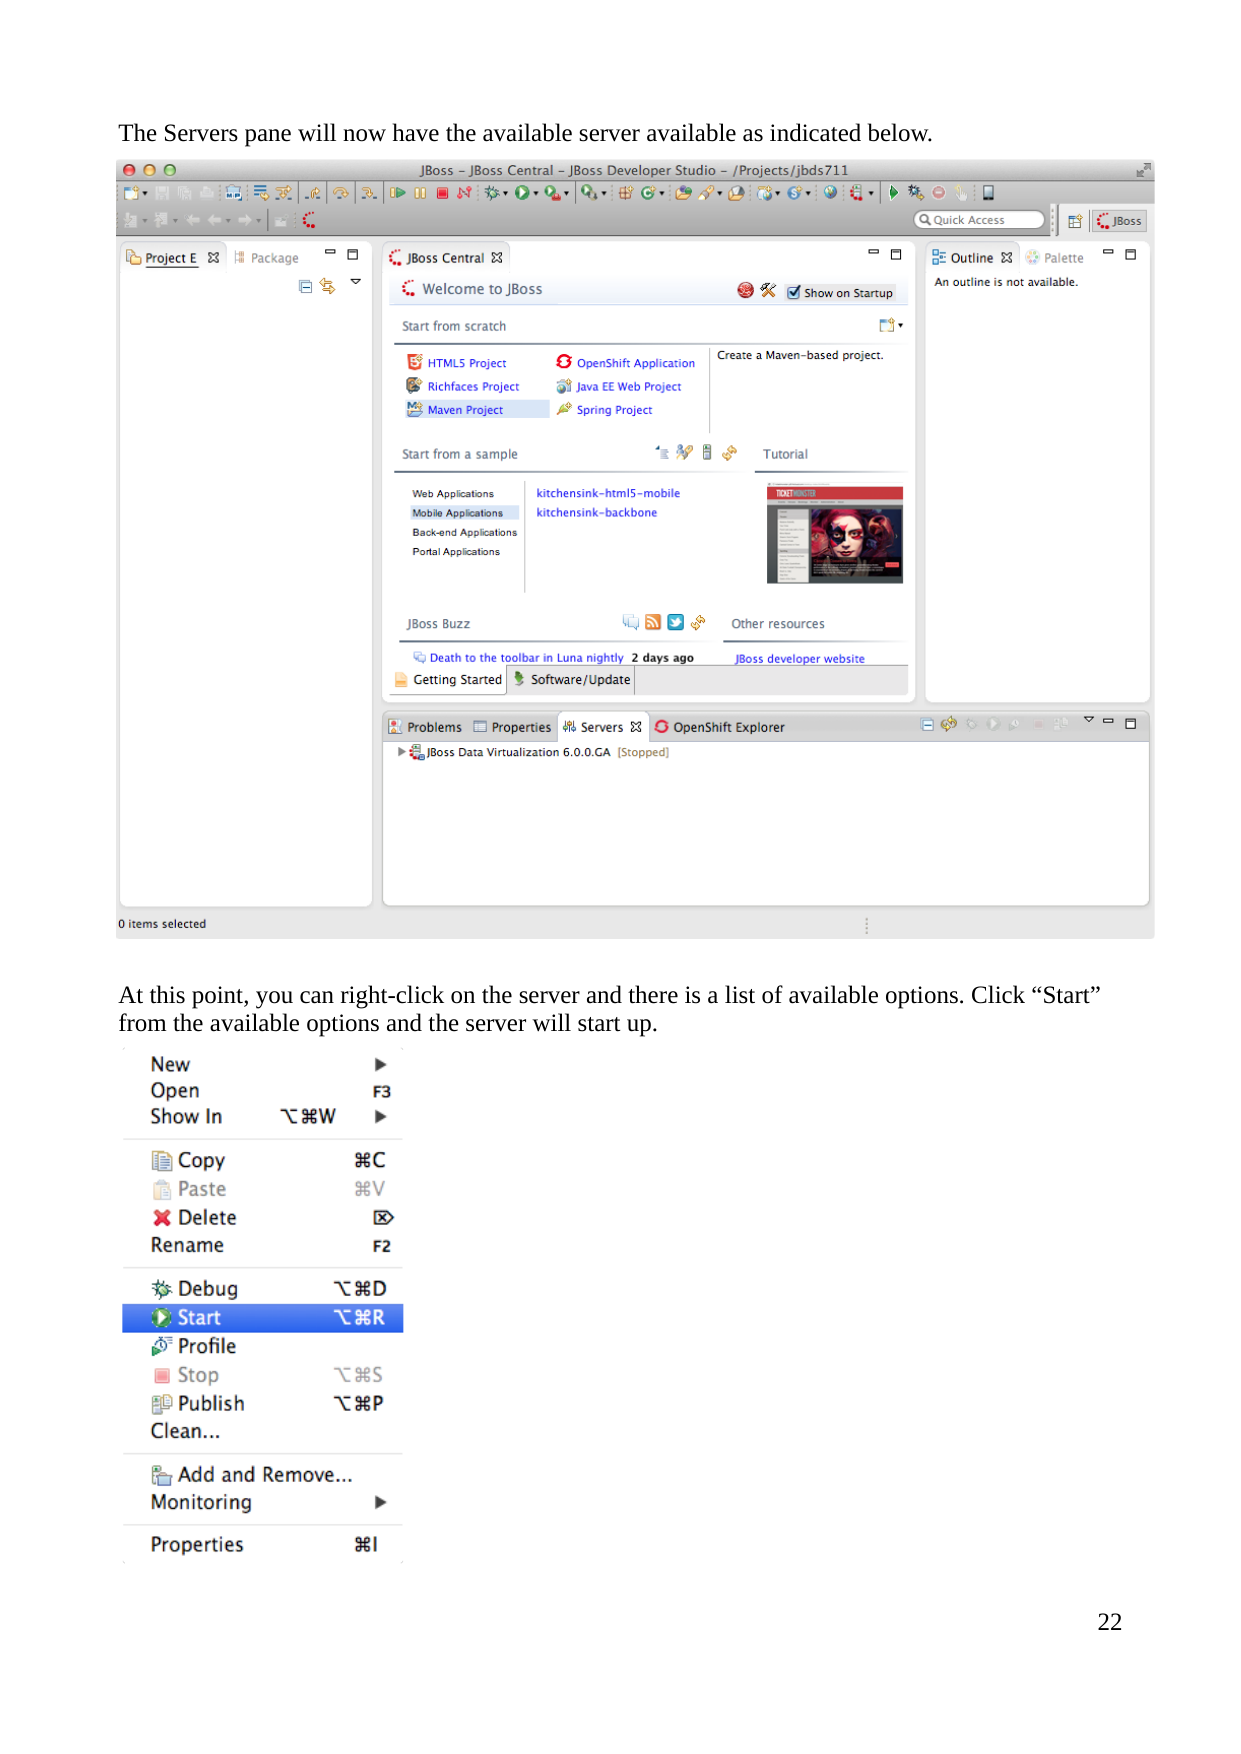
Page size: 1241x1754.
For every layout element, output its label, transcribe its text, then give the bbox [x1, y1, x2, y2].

picture [122, 1047, 404, 1564]
picture [116, 159, 1155, 939]
text At this point, you can right-click on the server and there is a list of available options. Click “Start” from the available options and the server will start up. [118, 980, 1122, 1037]
text The Servers pane will now have the available server available as indicated below. [118, 118, 1122, 147]
